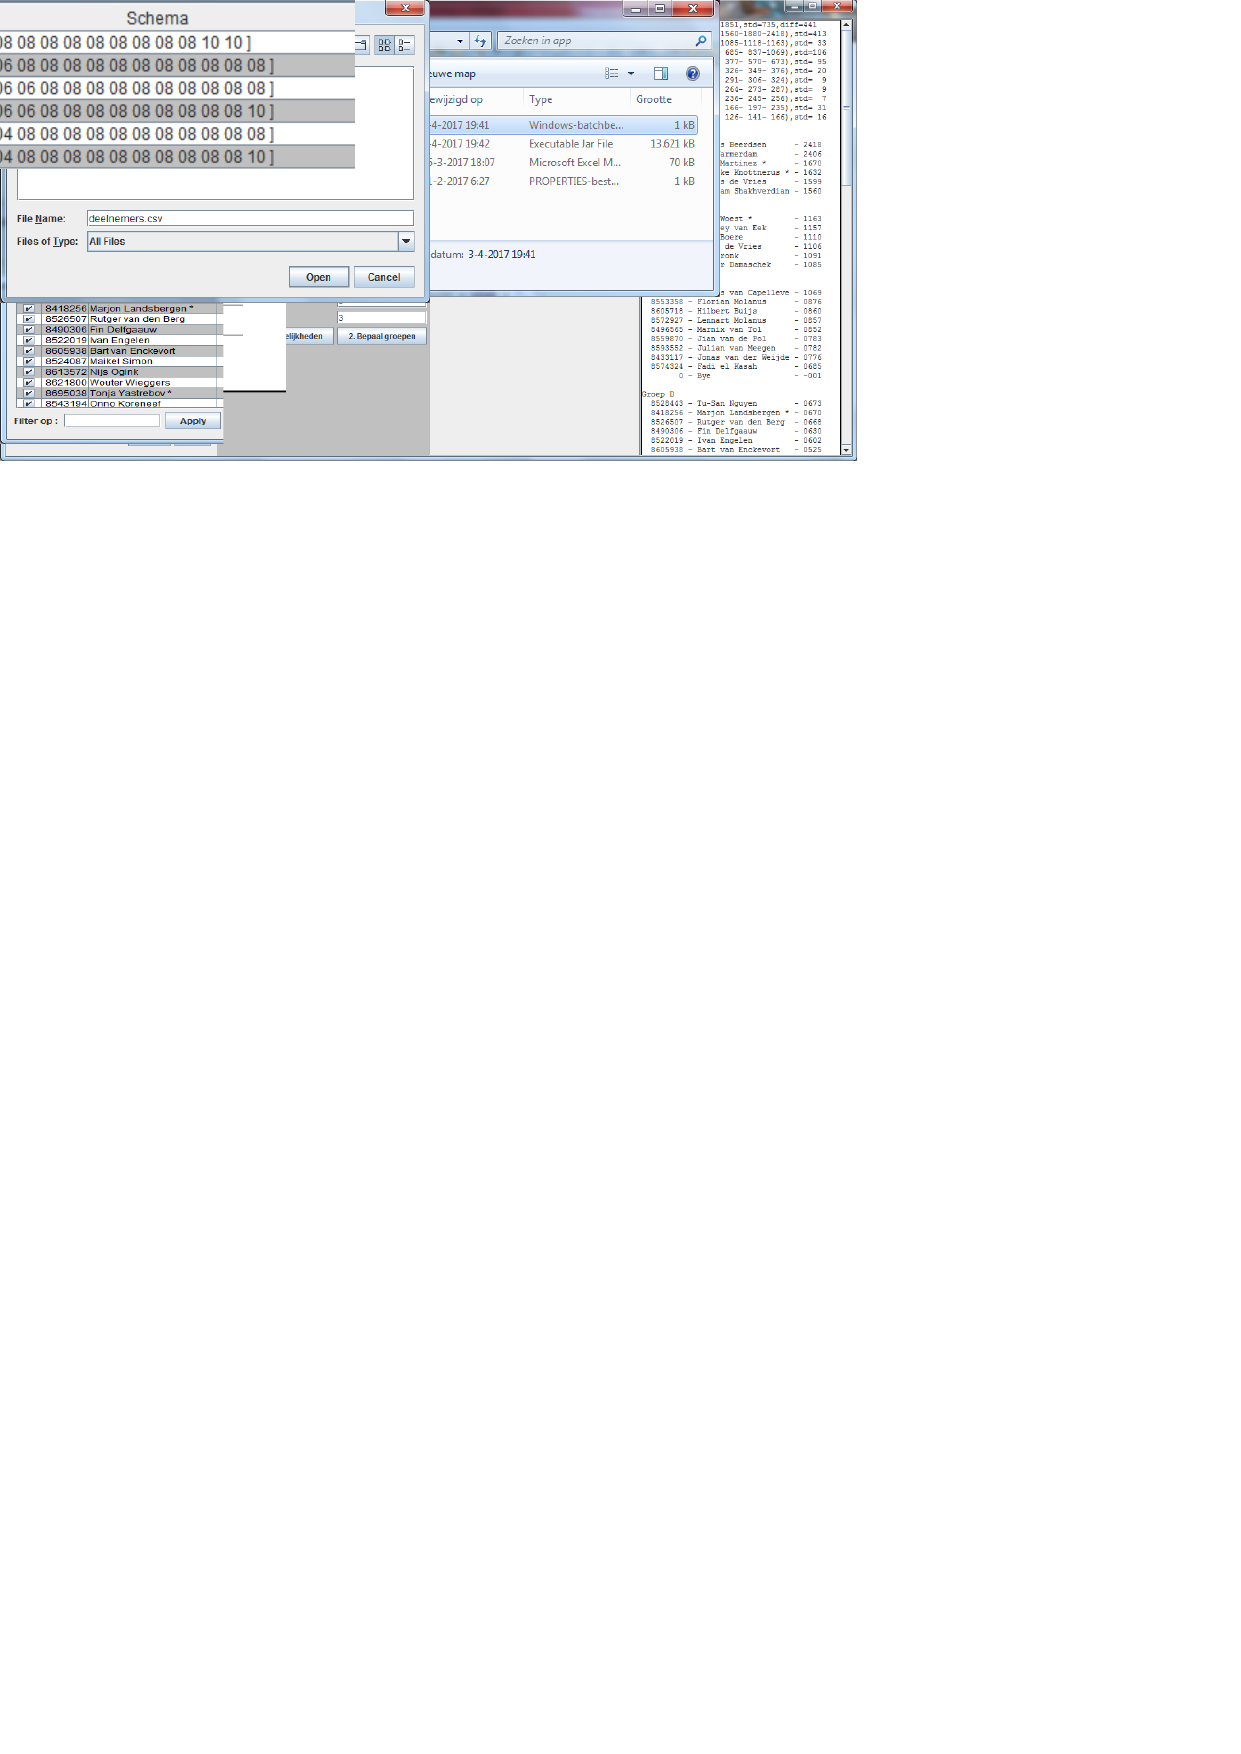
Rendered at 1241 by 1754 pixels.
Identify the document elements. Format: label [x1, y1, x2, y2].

picture [0, 0, 857, 461]
